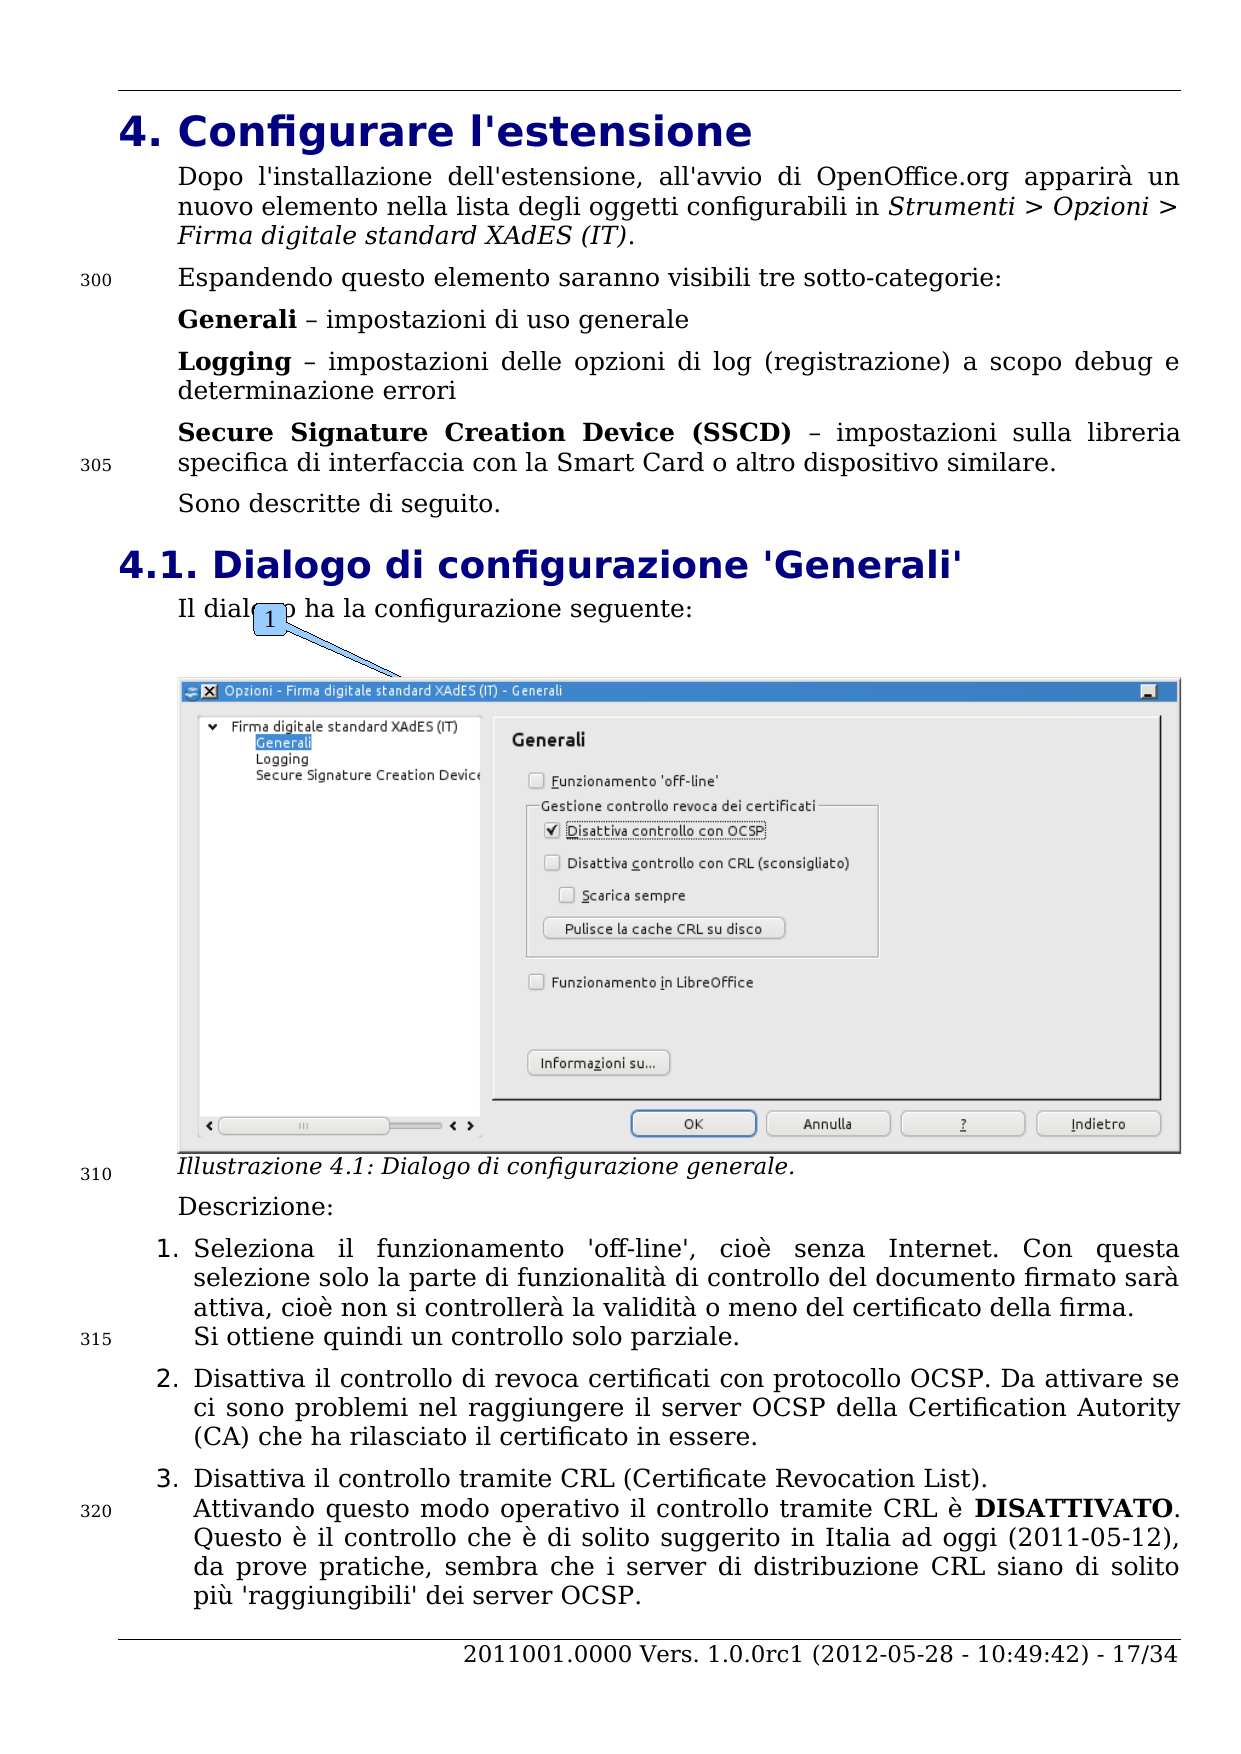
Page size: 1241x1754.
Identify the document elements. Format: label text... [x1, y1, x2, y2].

text Descrizione: [177, 1192, 1181, 1222]
list Disattiva il controllo di revoca certificati con protocollo OCSP. Da attivare se ci sono problemi nel raggiungere il server OCSP della Certification Autority (CA) che ha rilasciato il certificato in essere. [156, 1364, 1181, 1452]
text Illustrazione 4.1: Dialogo di configurazione generale. [177, 1154, 1181, 1180]
text Espandendo questo elemento saranno visibili tre sotto-categorie: [177, 263, 1181, 292]
subtitle Dialogo di configurazione 'Generali' [118, 544, 1181, 587]
text Il dialogo ha la configurazione seguente: [177, 594, 1181, 623]
text Generali – impostazioni di uso generale [177, 305, 1181, 334]
text Logging – impostazioni delle opzioni di log (registrazione) a scopo debug e determinazione errori [177, 347, 1181, 406]
text Secure Signature Creation Device (SSCD) – impostazioni sulla libreria specifica di interfaccia con la Smart Card o altro dispositivo similare. [177, 418, 1181, 477]
subtitle Configurare l'estensione [118, 107, 1181, 156]
picture [177, 677, 1182, 1154]
text Sono descritte di seguito. [177, 489, 1181, 519]
list Disattiva il controllo tramite CRL (Certificate Revocation List). Attivando questo modo operativo il controllo tramite CRL è DISATTIVATO. Questo è il controllo che è di solito suggerito in Italia ad oggi (2011-05-12), da prove pratiche, sembra che i server di distribuzione CRL siano di solito più 'raggiungibili' dei server OCSP. [156, 1464, 1181, 1611]
text Dopo l'installazione dell'estensione, all'avvio di OpenOffice.org apparirà un nuovo elemento nella lista degli oggetti configurabili in Strumenti > Opzioni > Firma digitale standard XAdES (IT). [177, 163, 1181, 250]
list Seleziona il funzionamento 'off-line', cioè senza Internet. Con questa selezione solo la parte di funzionalità di controllo del documento firmato sarà attiva, cioè non si controllerà la validità o meno del certificato della firma. Si ottiene quindi un controllo solo parziale. [156, 1234, 1181, 1351]
